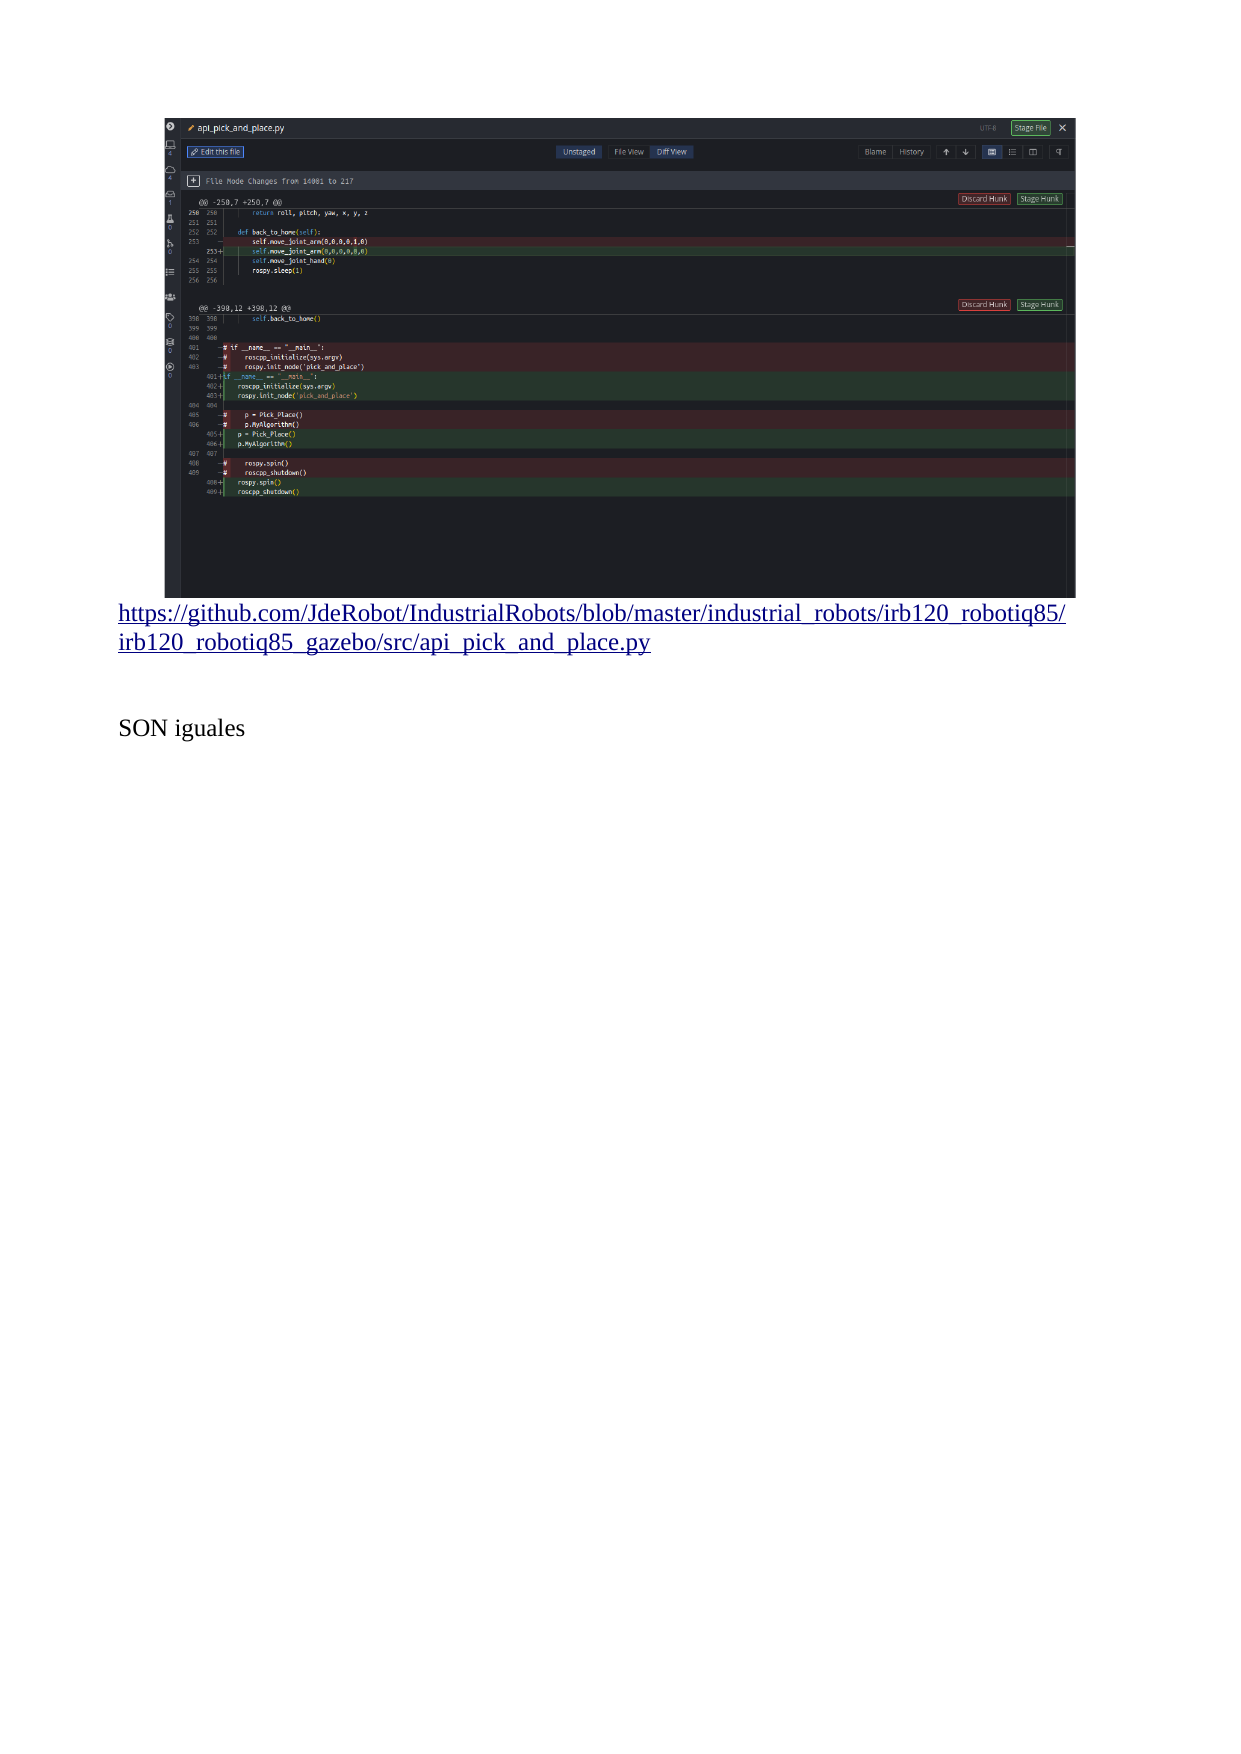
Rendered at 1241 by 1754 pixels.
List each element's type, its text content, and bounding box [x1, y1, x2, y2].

text https://github.com/JdeRobot/IndustrialRobots/blob/master/industrial_robots/irb120_robotiq85/irb120_robotiq85_gazebo/src/api_pick_and_place.py [118, 118, 1122, 656]
text SON iguales [118, 713, 1122, 742]
picture [164, 118, 1076, 598]
